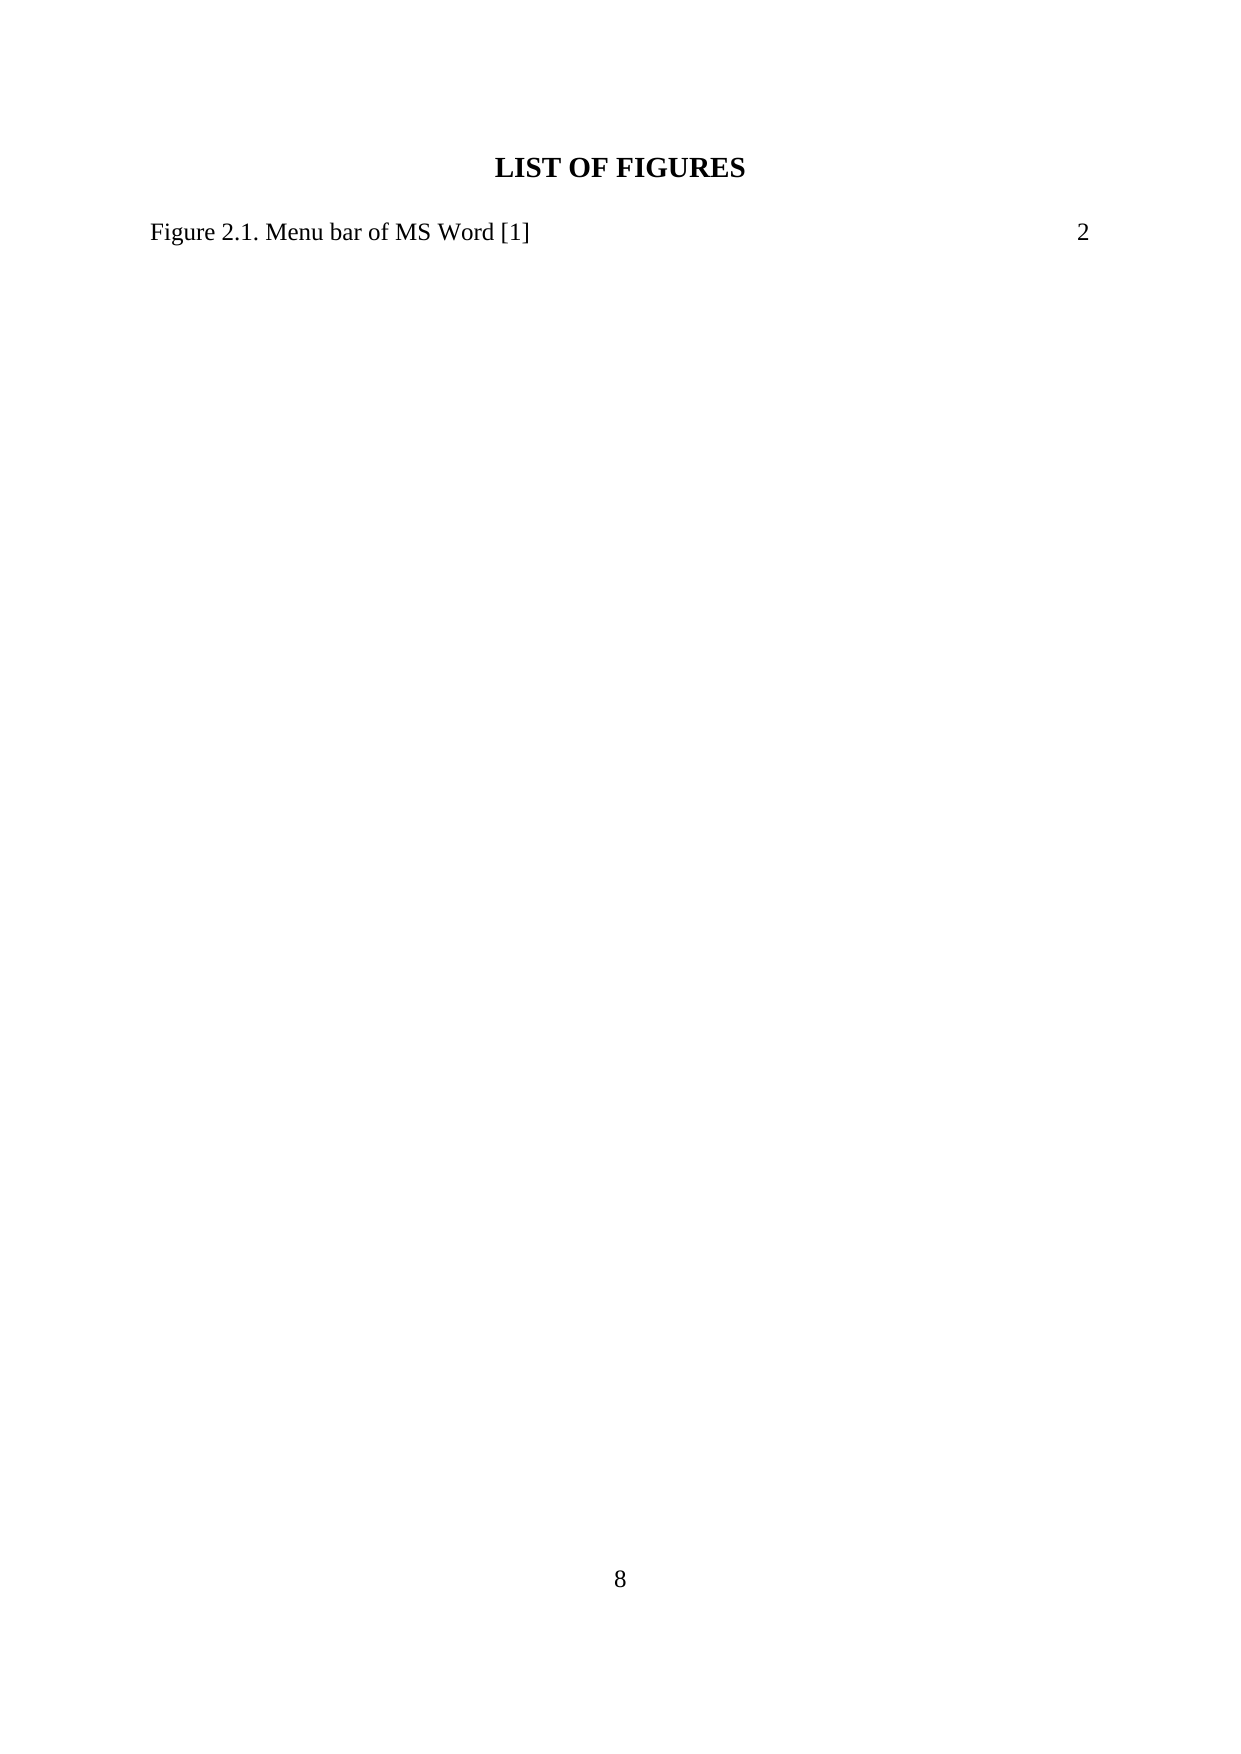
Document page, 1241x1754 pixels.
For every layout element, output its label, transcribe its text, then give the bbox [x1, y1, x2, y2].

text LIST OF FIGURES [150, 150, 1090, 183]
text Figure ‎2.1. Menu bar of MS Word [1] 2 [150, 217, 1090, 246]
